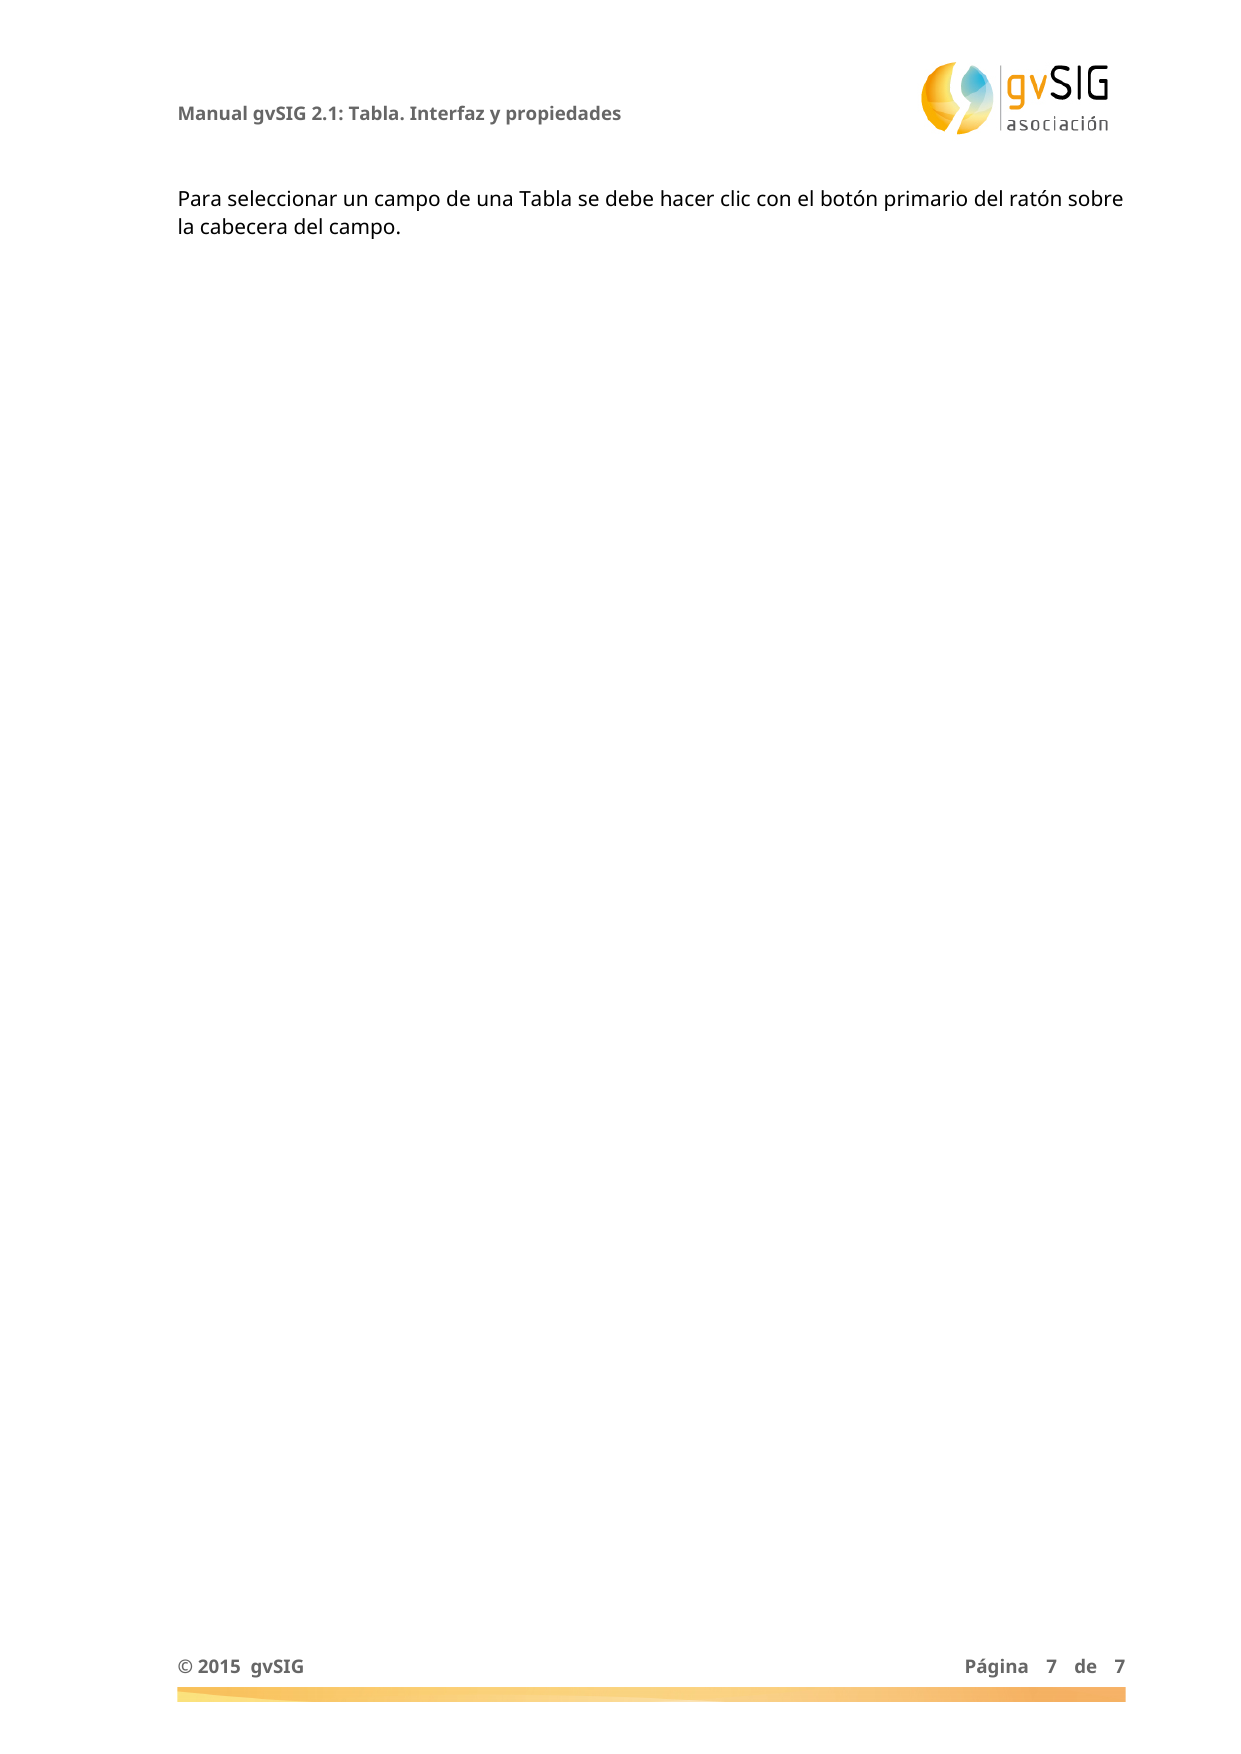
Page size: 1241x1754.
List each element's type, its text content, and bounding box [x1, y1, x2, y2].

picture [902, 47, 1122, 148]
text Para seleccionar un campo de una Tabla se debe hacer clic con el botón primario del ratón sobre la cabecera del campo. [177, 184, 1125, 241]
picture [177, 1687, 1126, 1702]
